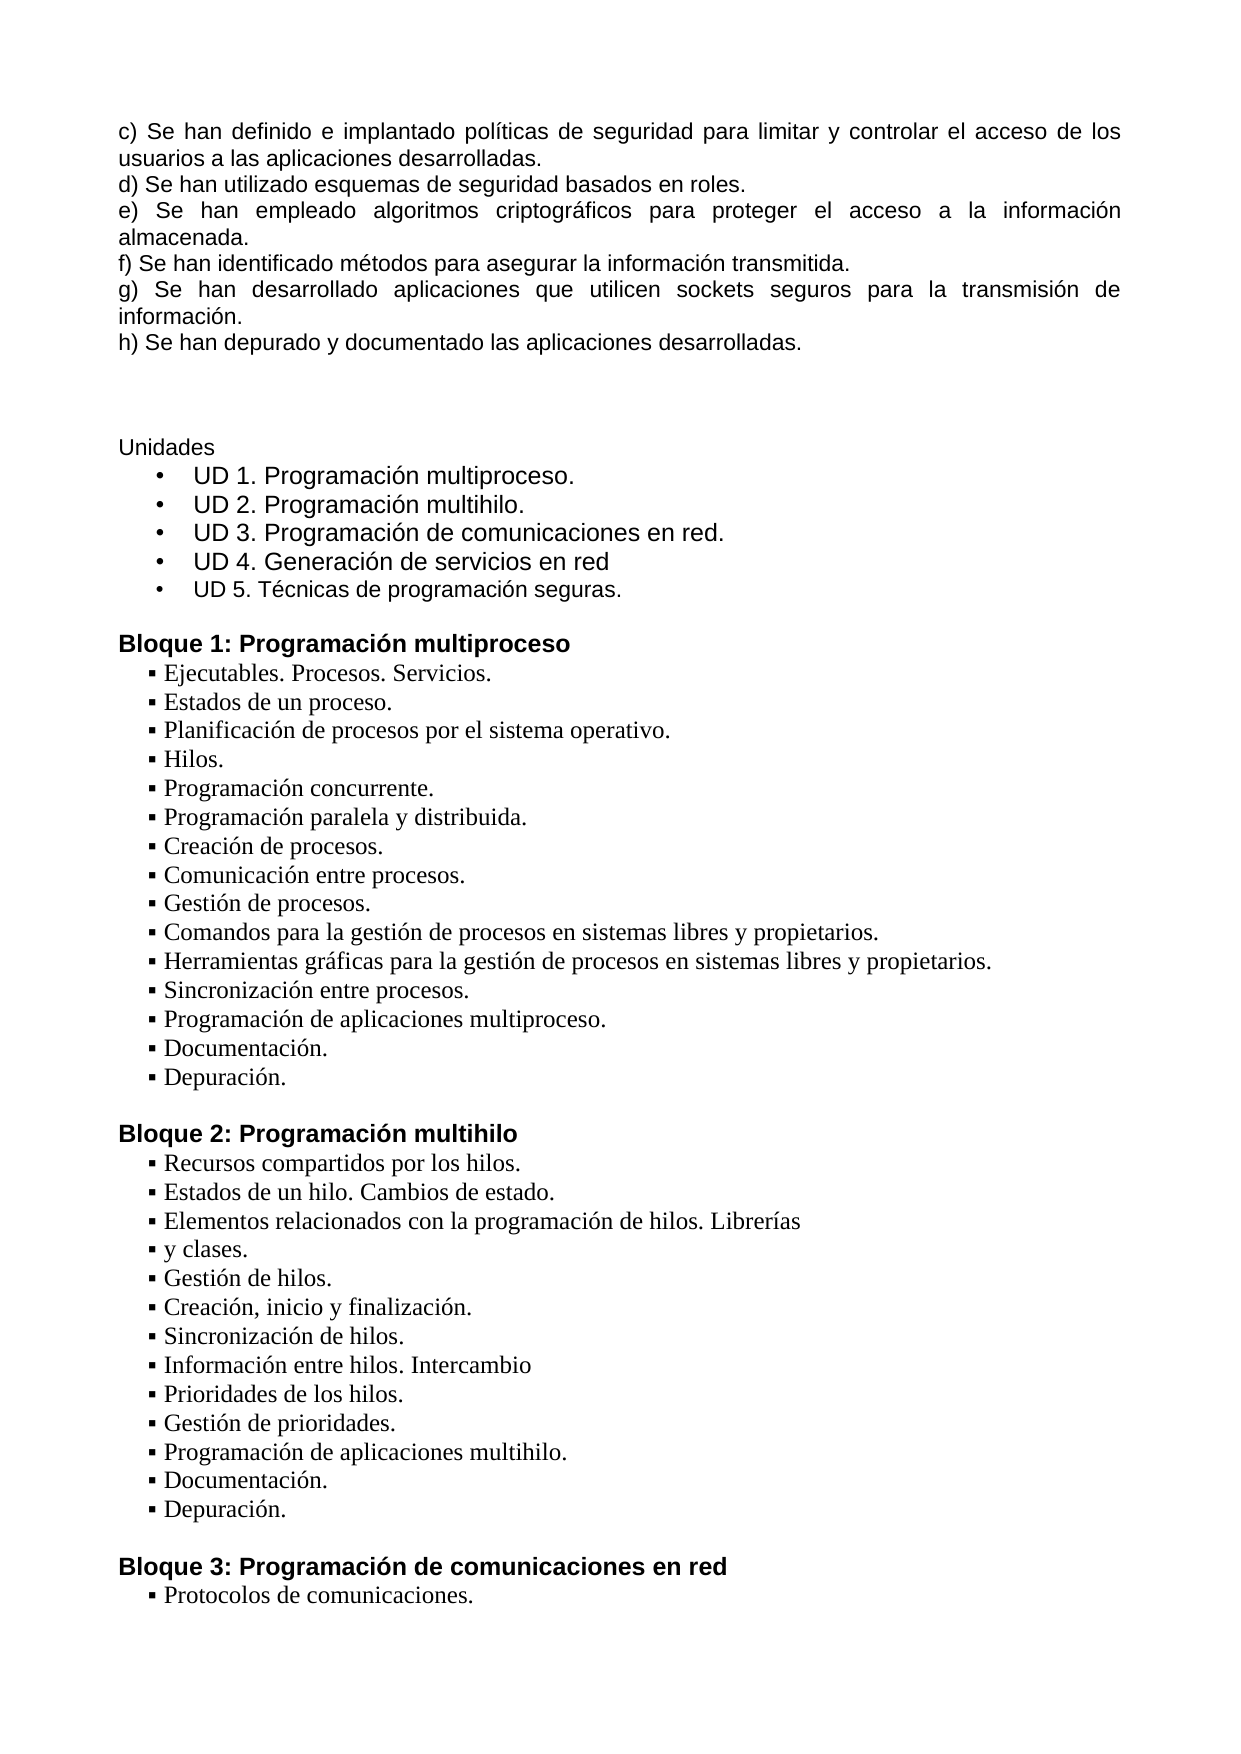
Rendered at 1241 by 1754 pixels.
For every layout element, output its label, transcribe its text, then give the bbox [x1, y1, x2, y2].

list Programación de aplicaciones multiproceso. [148, 1004, 1122, 1033]
list Documentación. [148, 1465, 1122, 1494]
text c) Se han definido e implantado políticas de seguridad para limitar y controlar el acceso de los usuarios a las aplicaciones desarrolladas. [118, 118, 1122, 171]
list UD 3. Programación de comunicaciones en red. [156, 518, 1122, 547]
list Programación concurrente. [148, 773, 1122, 802]
list Herramientas gráficas para la gestión de procesos en sistemas libres y propietarios. [148, 946, 1122, 975]
list UD 5. Técnicas de programación seguras. [156, 576, 1122, 602]
list Gestión de prioridades. [148, 1408, 1122, 1436]
list Sincronización de hilos. [148, 1321, 1122, 1350]
list Comandos para la gestión de procesos en sistemas libres y propietarios. [148, 917, 1122, 946]
list Recursos compartidos por los hilos. [148, 1148, 1122, 1177]
list Gestión de hilos. [148, 1263, 1122, 1292]
list Creación, inicio y finalización. [148, 1292, 1122, 1321]
list Prioridades de los hilos. [148, 1379, 1122, 1408]
text d) Se han utilizado esquemas de seguridad basados en roles. [118, 171, 1122, 197]
list Depuración. [148, 1062, 1122, 1090]
list Documentación. [148, 1033, 1122, 1062]
list Sincronización entre procesos. [148, 975, 1122, 1004]
list Estados de un proceso. [148, 686, 1122, 715]
text f) Se han identificado métodos para asegurar la información transmitida. [118, 250, 1122, 276]
list Información entre hilos. Intercambio [148, 1350, 1122, 1379]
text e) Se han empleado algoritmos criptográficos para proteger el acceso a la información almacenada. [118, 197, 1122, 250]
list Comunicación entre procesos. [148, 859, 1122, 888]
list Programación paralela y distribuida. [148, 802, 1122, 831]
text g) Se han desarrollado aplicaciones que utilicen sockets seguros para la transmisión de información. [118, 276, 1122, 329]
list Estados de un hilo. Cambios de estado. [148, 1177, 1122, 1206]
list UD 4. Generación de servicios en red [156, 547, 1122, 576]
list Protocolos de comunicaciones. [148, 1581, 1122, 1609]
list Programación de aplicaciones multihilo. [148, 1436, 1122, 1465]
list Creación de procesos. [148, 831, 1122, 859]
list Elementos relacionados con la programación de hilos. Librerías [148, 1206, 1122, 1234]
list UD 1. Programación multiproceso. [156, 461, 1122, 489]
list y clases. [148, 1234, 1122, 1263]
list Planificación de procesos por el sistema operativo. [148, 715, 1122, 744]
text Unidades [118, 434, 1122, 461]
text h) Se han depurado y documentado las aplicaciones desarrolladas. [118, 329, 1122, 355]
list UD 2. Programación multihilo. [156, 489, 1122, 518]
list Hilos. [148, 744, 1122, 773]
text Bloque 3: Programación de comunicaciones en red [118, 1552, 1122, 1581]
list Gestión de procesos. [148, 888, 1122, 917]
text Bloque 2: Programación multihilo [118, 1119, 1122, 1148]
list Depuración. [148, 1494, 1122, 1523]
list Ejecutables. Procesos. Servicios. [148, 658, 1122, 686]
text Bloque 1: Programación multiproceso [118, 629, 1122, 658]
